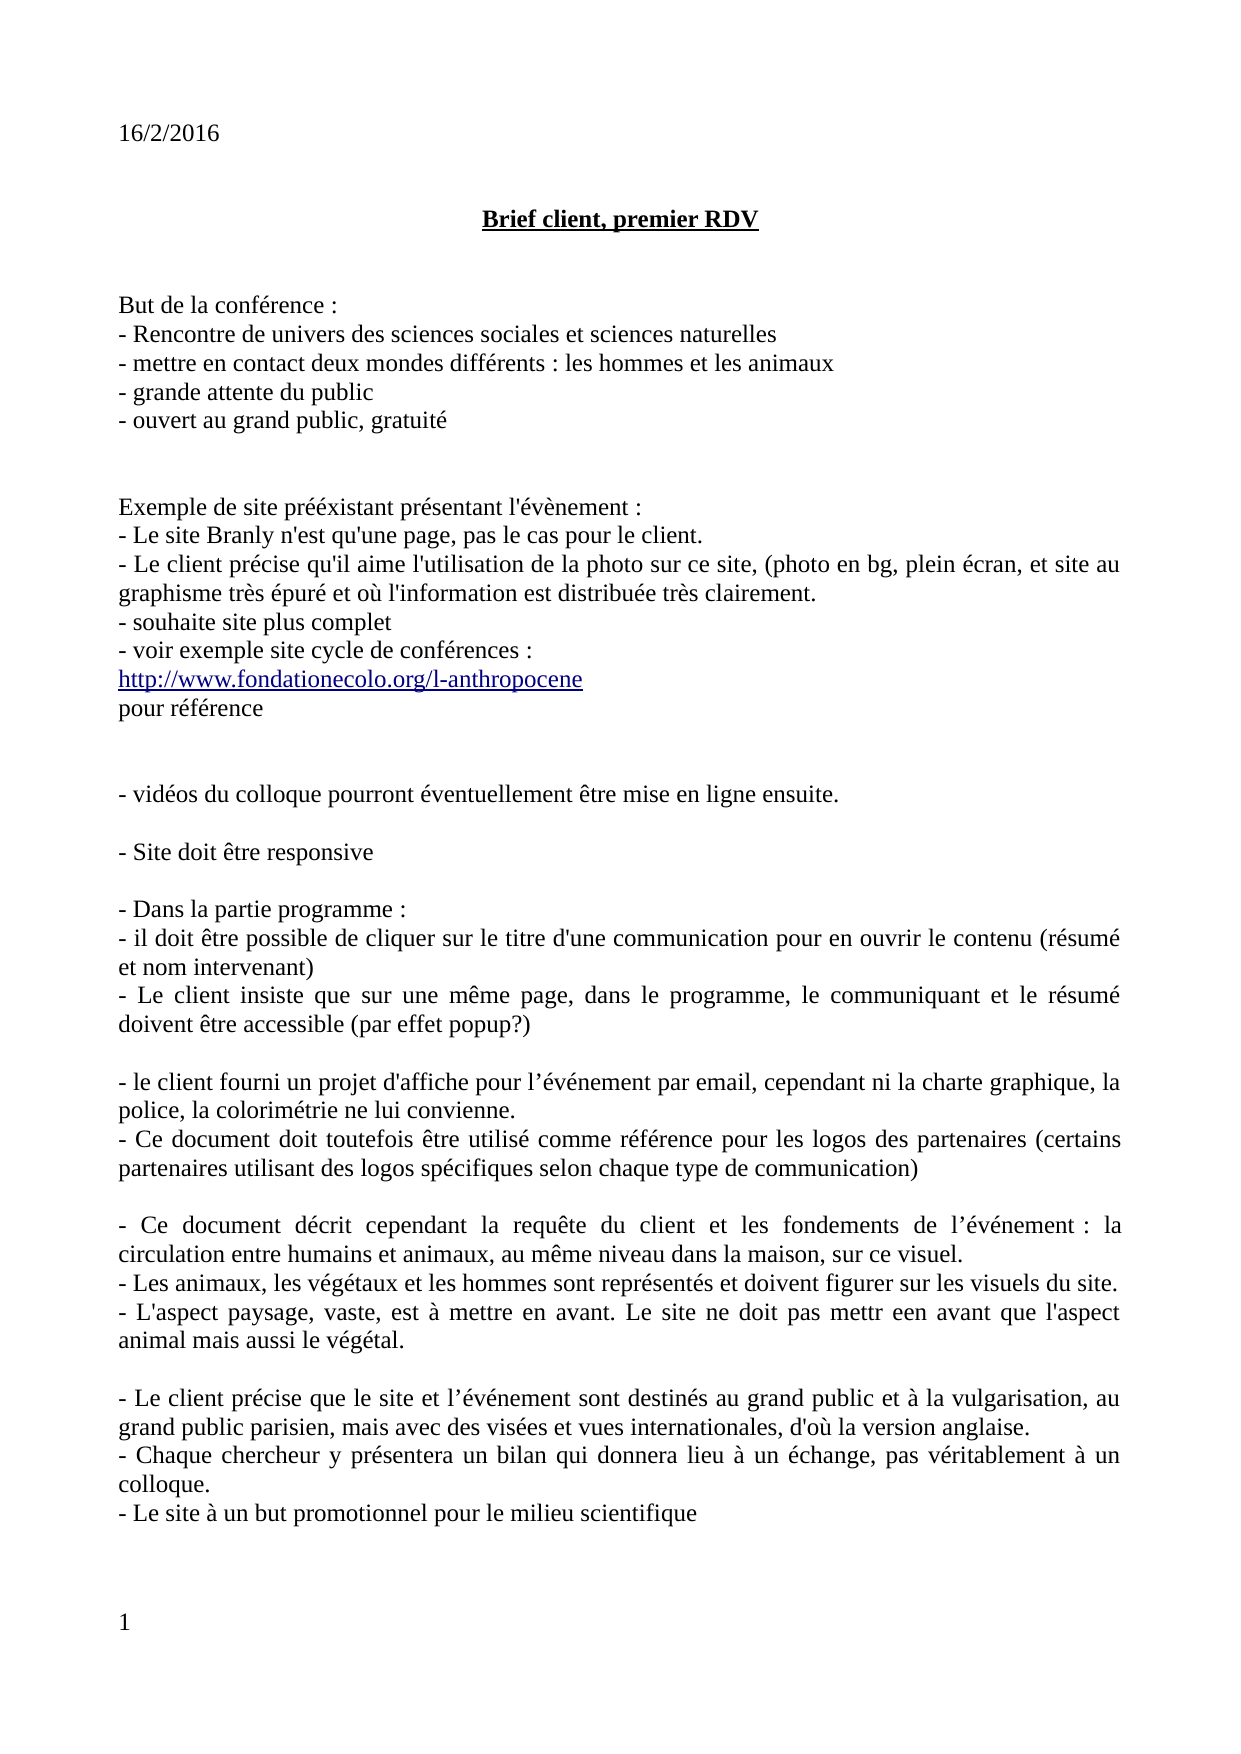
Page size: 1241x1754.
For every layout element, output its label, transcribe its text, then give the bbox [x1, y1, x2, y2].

text - Le site Branly n'est qu'une page, pas le cas pour le client. [118, 521, 1122, 549]
text - vidéos du colloque pourront éventuellement être mise en ligne ensuite. [118, 779, 1122, 808]
text - le client fourni un projet d'affiche pour l’événement par email, cependant ni la charte graphique, la police, la colorimétrie ne lui convienne. [118, 1067, 1122, 1124]
text - Les animaux, les végétaux et les hommes sont représentés et doivent figurer sur les visuels du site. [118, 1268, 1122, 1297]
text 16/2/2016 [118, 118, 1122, 147]
text - voir exemple site cycle de conférences : [118, 636, 1122, 664]
text Brief client, premier RDV [118, 204, 1122, 233]
text - souhaite site plus complet [118, 607, 1122, 636]
text - Le client insiste que sur une même page, dans le programme, le communiquant et le résumé doivent être accessible (par effet popup?) [118, 981, 1122, 1038]
text pour référence [118, 693, 1122, 722]
text Exemple de site prééxistant présentant l'évènement : [118, 492, 1122, 521]
text http://www.fondationecolo.org/l-anthropocene [118, 664, 1122, 693]
text - Ce document décrit cependant la requête du client et les fondements de l’événement : la circulation entre humains et animaux, au même niveau dans la maison, sur ce visuel. [118, 1211, 1122, 1268]
text - Le client précise que le site et l’événement sont destinés au grand public et à la vulgarisation, au grand public parisien, mais avec des visées et vues internationales, d'où la version anglaise. [118, 1383, 1122, 1441]
text - Le client précise qu'il aime l'utilisation de la photo sur ce site, (photo en bg, plein écran, et site au graphisme très épuré et où l'information est distribuée très clairement. [118, 549, 1122, 607]
text - Rencontre de univers des sciences sociales et sciences naturelles [118, 319, 1122, 348]
text - mettre en contact deux mondes différents : les hommes et les animaux [118, 348, 1122, 377]
text - grande attente du public [118, 377, 1122, 406]
text - Site doit être responsive [118, 837, 1122, 866]
text - Chaque chercheur y présentera un bilan qui donnera lieu à un échange, pas véritablement à un colloque. [118, 1441, 1122, 1498]
text - Dans la partie programme : [118, 894, 1122, 923]
text But de la conférence : [118, 291, 1122, 319]
text - L'aspect paysage, vaste, est à mettre en avant. Le site ne doit pas mettr een avant que l'aspect animal mais aussi le végétal. [118, 1297, 1122, 1354]
text - ouvert au grand public, gratuité [118, 406, 1122, 434]
text - Ce document doit toutefois être utilisé comme référence pour les logos des partenaires (certains partenaires utilisant des logos spécifiques selon chaque type de communication) [118, 1124, 1122, 1182]
text - il doit être possible de cliquer sur le titre d'une communication pour en ouvrir le contenu (résumé et nom intervenant) [118, 923, 1122, 981]
text - Le site à un but promotionnel pour le milieu scientifique [118, 1498, 1122, 1527]
